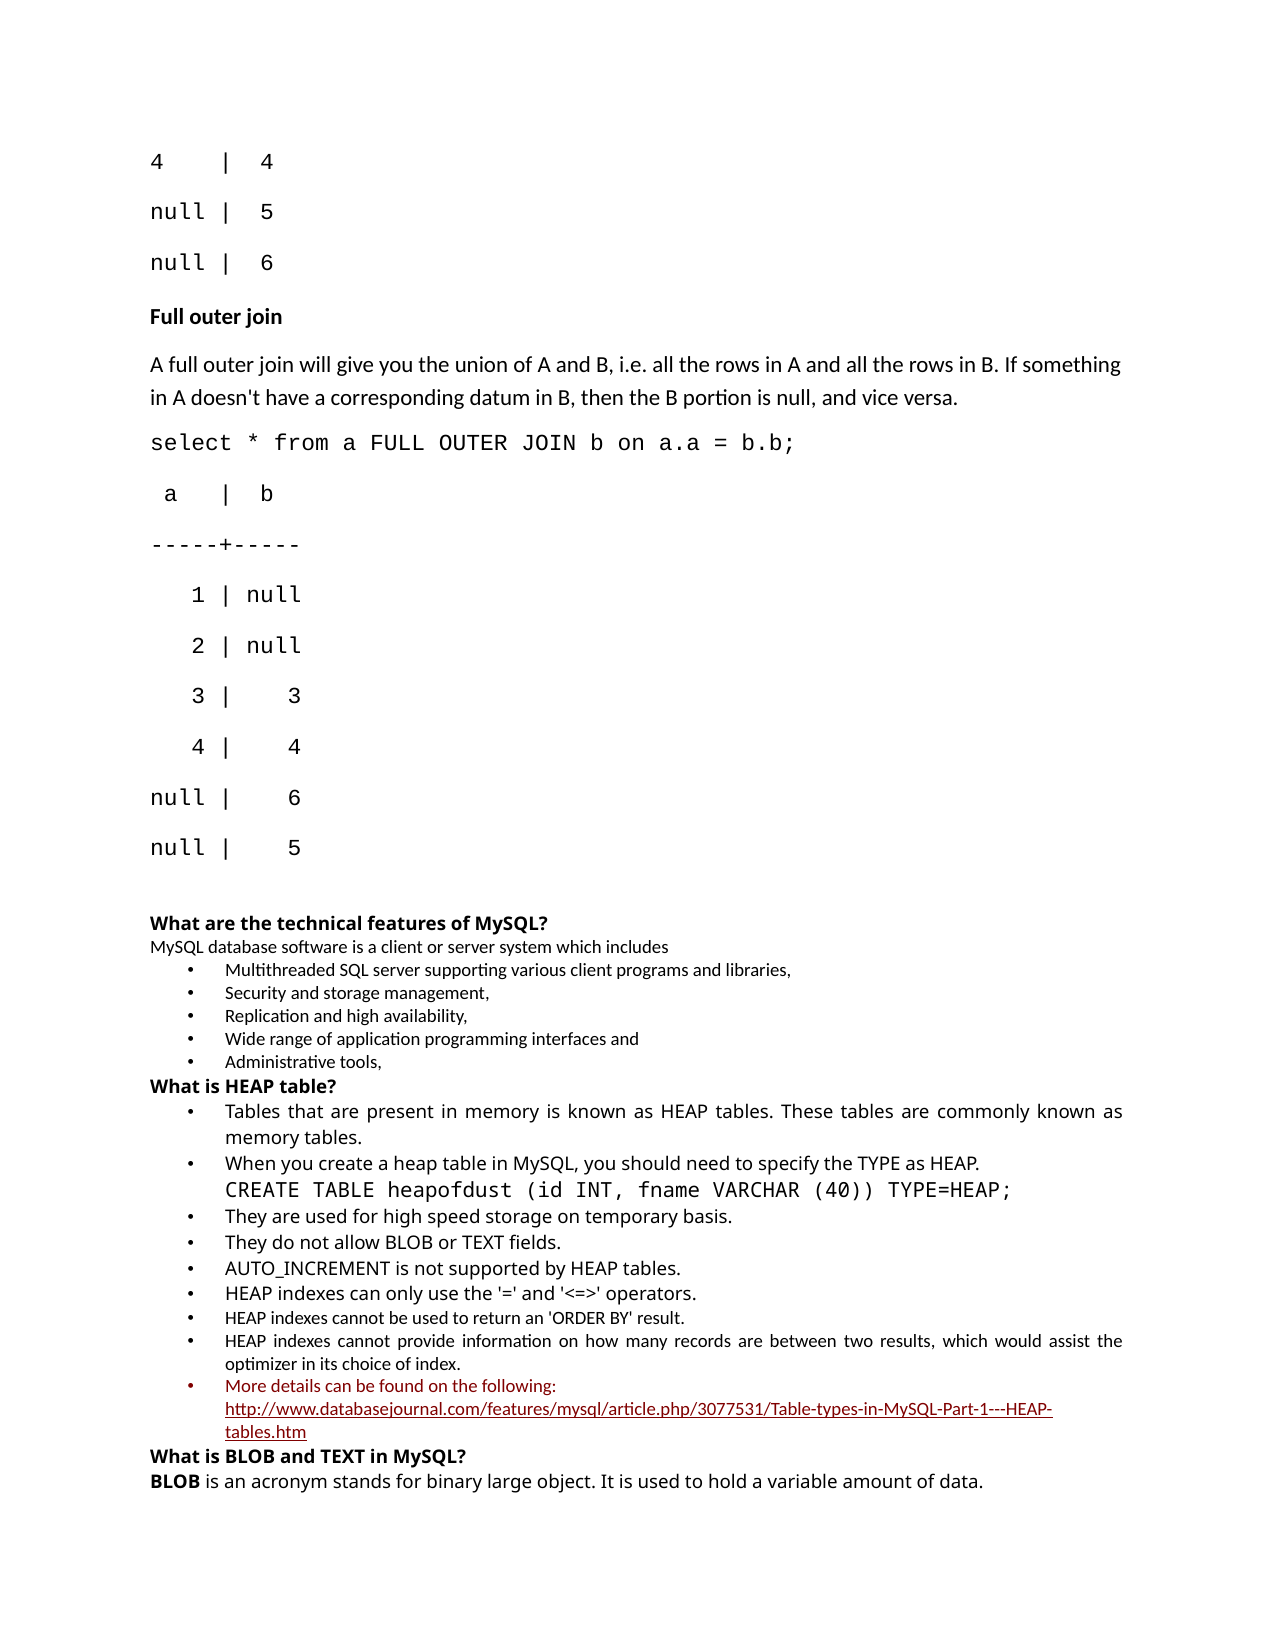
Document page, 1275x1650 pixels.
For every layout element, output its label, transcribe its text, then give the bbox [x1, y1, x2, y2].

text Full outer join [150, 302, 1125, 330]
list Administrative tools, [187, 1050, 1125, 1073]
text What is BLOB and TEXT in MySQL? [150, 1443, 1125, 1469]
text MySQL database software is a client or server system which includes [150, 936, 1125, 959]
text 1 | null [150, 583, 1125, 609]
text What is HEAP table? [150, 1073, 1125, 1099]
list Replication and high availability, [187, 1004, 1125, 1027]
text select * from a FULL OUTER JOIN b on a.a = b.b; [150, 432, 1125, 458]
list CREATE TABLE heapofdust (id INT, fname VARCHAR (40)) TYPE=HEAP; [187, 1175, 1125, 1204]
list Tables that are present in memory is known as HEAP tables. These tables are commonly known as memory tables. [187, 1099, 1125, 1150]
list More details can be found on the following: [187, 1374, 1125, 1397]
text null | 5 [150, 837, 1125, 863]
list They do not allow BLOB or TEXT fields. [187, 1229, 1125, 1255]
text A full outer join will give you the union of A and B, i.e. all the rows in A and all the rows in B. If something in A doesn't have a corresponding datum in B, then the B portion is null, and vice versa. [150, 350, 1125, 412]
text BLOB is an acronym stands for binary large object. It is used to hold a variable amount of data. [150, 1469, 1125, 1494]
list AUTO_INCREMENT is not supported by HEAP tables. [187, 1255, 1125, 1280]
list HEAP indexes can only use the '=' and '<=>' operators. [187, 1280, 1125, 1306]
list When you create a heap table in MySQL, you should need to specify the TYPE as HEAP. [187, 1150, 1125, 1175]
list http://www.databasejournal.com/features/mysql/article.php/3077531/Table-types-in-MySQL-Part-1---HEAP-tables.htm [187, 1397, 1125, 1443]
text a | b [150, 482, 1125, 508]
text null | 5 [150, 201, 1125, 227]
list HEAP indexes cannot be used to return an 'ORDER BY' result. [187, 1306, 1125, 1329]
text 3 | 3 [150, 685, 1125, 711]
text null | 6 [150, 251, 1125, 277]
text -----+----- [150, 533, 1125, 559]
text 4 | 4 [150, 150, 1125, 176]
list HEAP indexes cannot provide information on how many records are between two results, which would assist the optimizer in its choice of index. [187, 1329, 1125, 1374]
list Wide range of application programming interfaces and [187, 1027, 1125, 1050]
list Multithreaded SQL server supporting various client programs and libraries, [187, 959, 1125, 982]
text 2 | null [150, 634, 1125, 660]
text null | 6 [150, 786, 1125, 812]
list They are used for high speed storage on temporary basis. [187, 1204, 1125, 1229]
text 4 | 4 [150, 735, 1125, 761]
text What are the technical features of MySQL? [150, 910, 1125, 936]
list Security and storage management, [187, 982, 1125, 1004]
